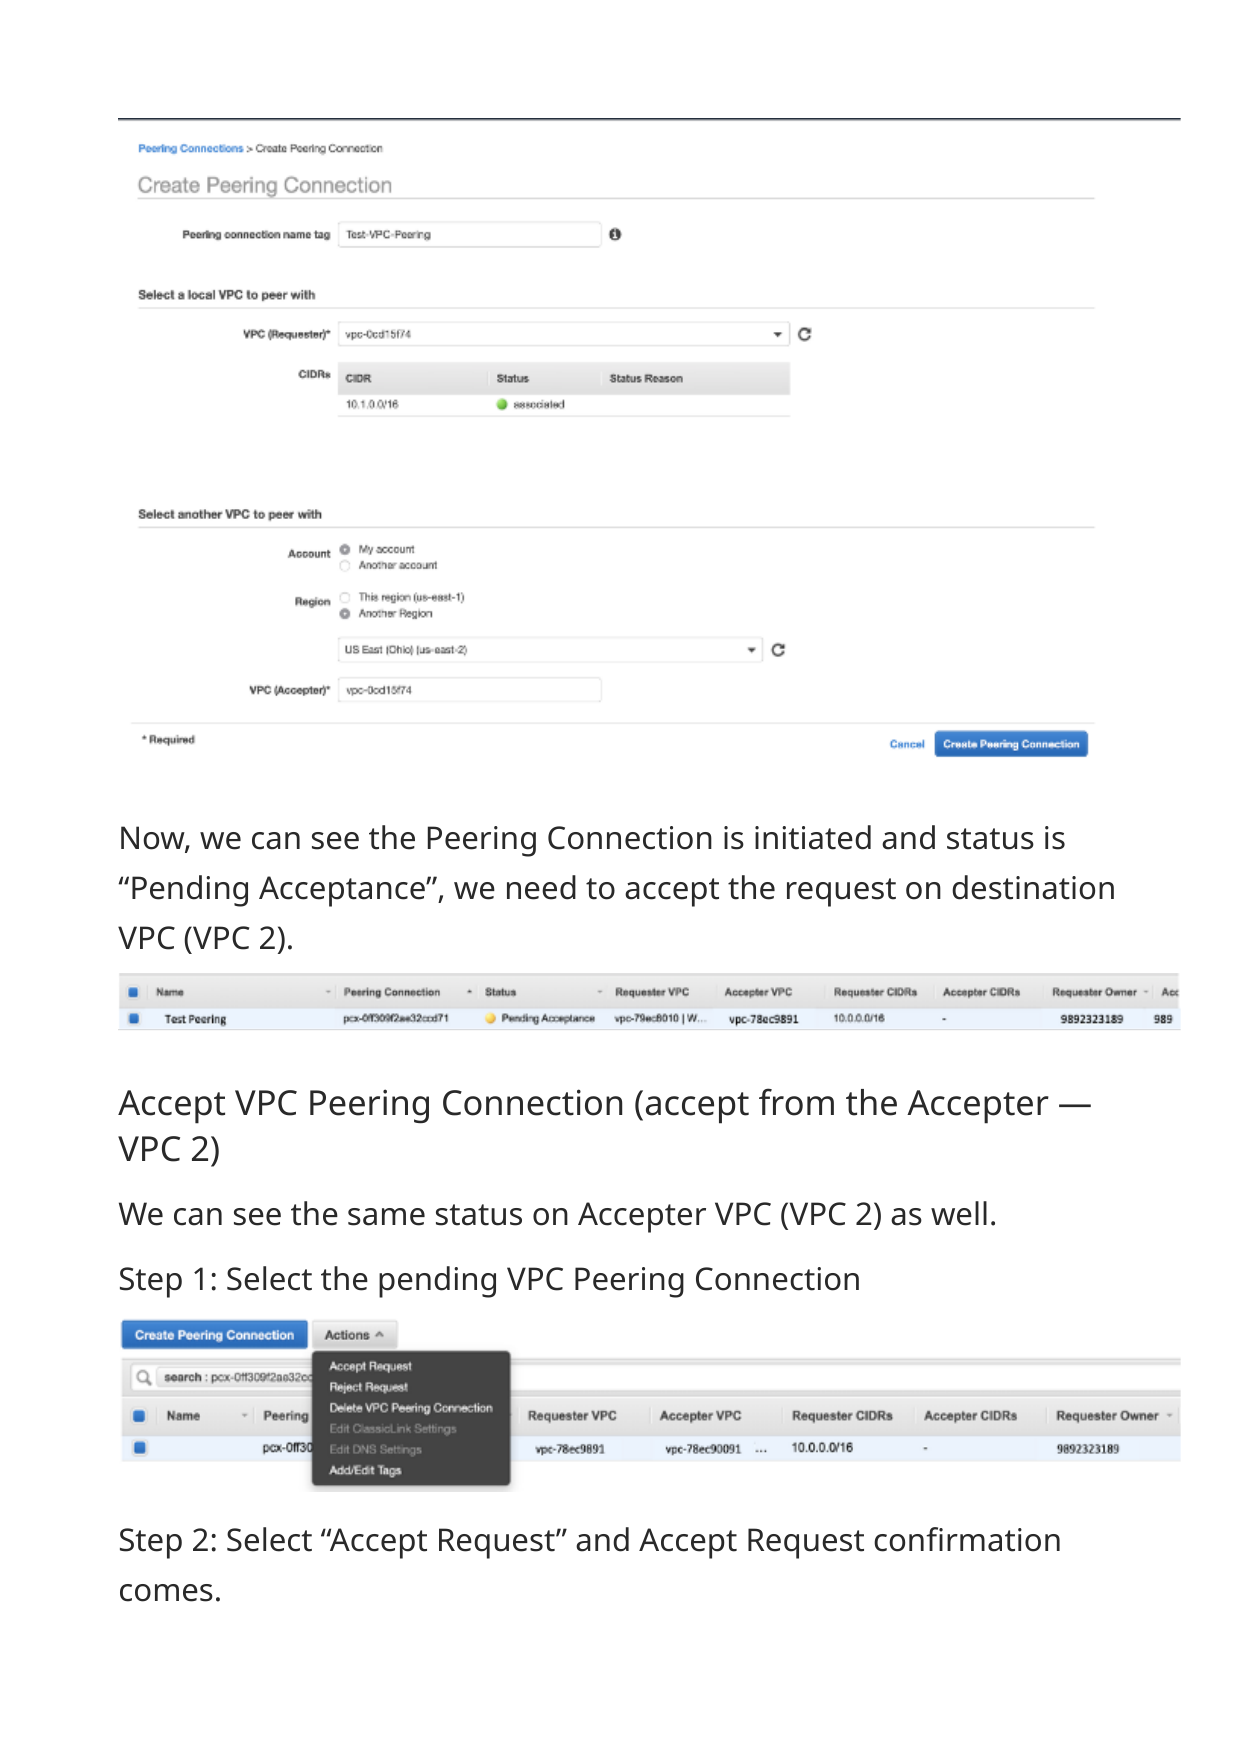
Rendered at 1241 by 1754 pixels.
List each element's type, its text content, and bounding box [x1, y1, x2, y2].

subtitle Accept VPC Peering Connection (accept from the Accepter — VPC 2) [118, 1078, 1122, 1172]
text We can see the same status on Accepter VPC (VPC 2) as well. [118, 1184, 1122, 1234]
picture [118, 118, 1181, 790]
text Step 1: Select the pending VPC Peering Connection [118, 1249, 1122, 1299]
picture [118, 1313, 1181, 1492]
text Now, we can see the Peering Connection is initiated and status is “Pending Acceptance”, we need to accept the request on destination VPC (VPC 2). [118, 809, 1122, 959]
text Step 2: Select “Accept Request” and Accept Request confirmation comes. [118, 1511, 1122, 1611]
picture [118, 973, 1181, 1035]
